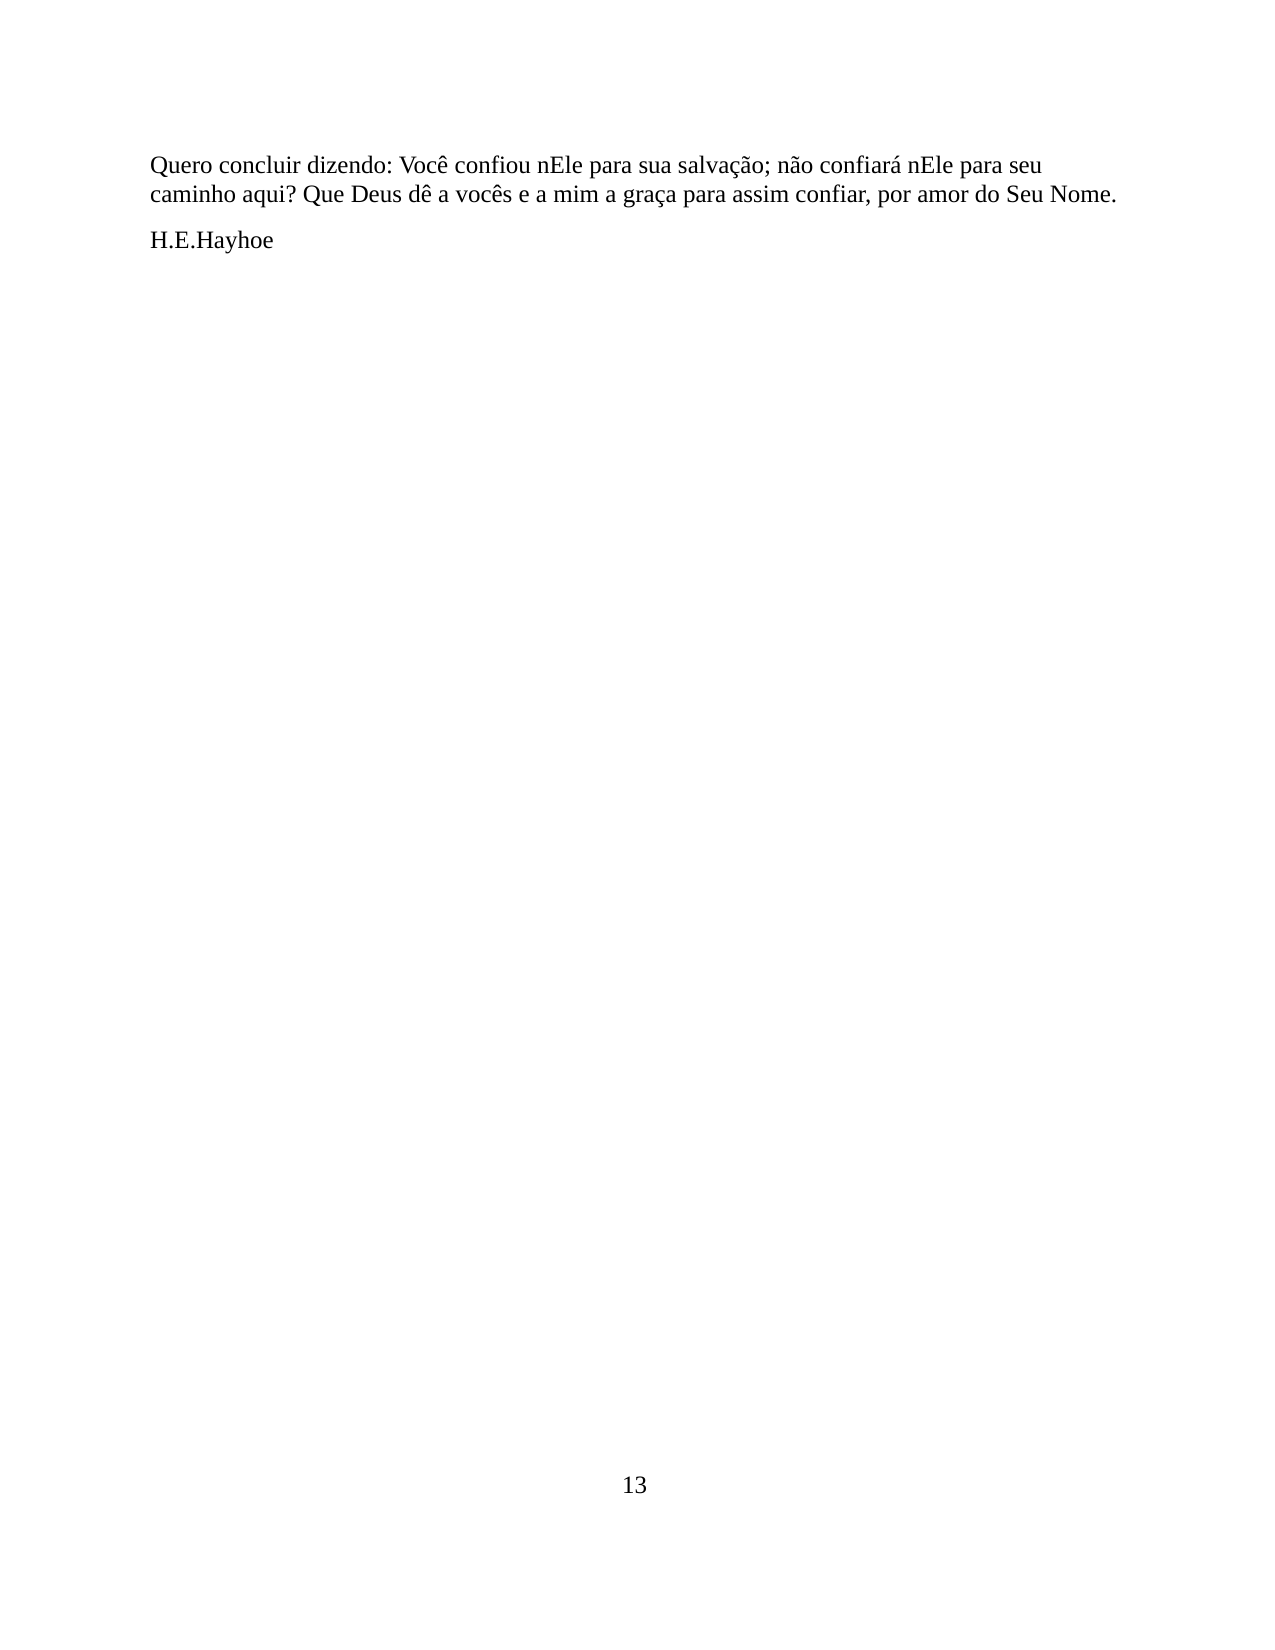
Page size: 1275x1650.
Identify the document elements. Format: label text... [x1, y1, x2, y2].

text H.E.Hayhoe [150, 225, 1125, 254]
text Quero concluir dizendo: Você confiou nEle para sua salvação; não confiará nEle para seu caminho aqui? Que Deus dê a vocês e a mim a graça para assim confiar, por amor do Seu Nome. [150, 150, 1125, 207]
